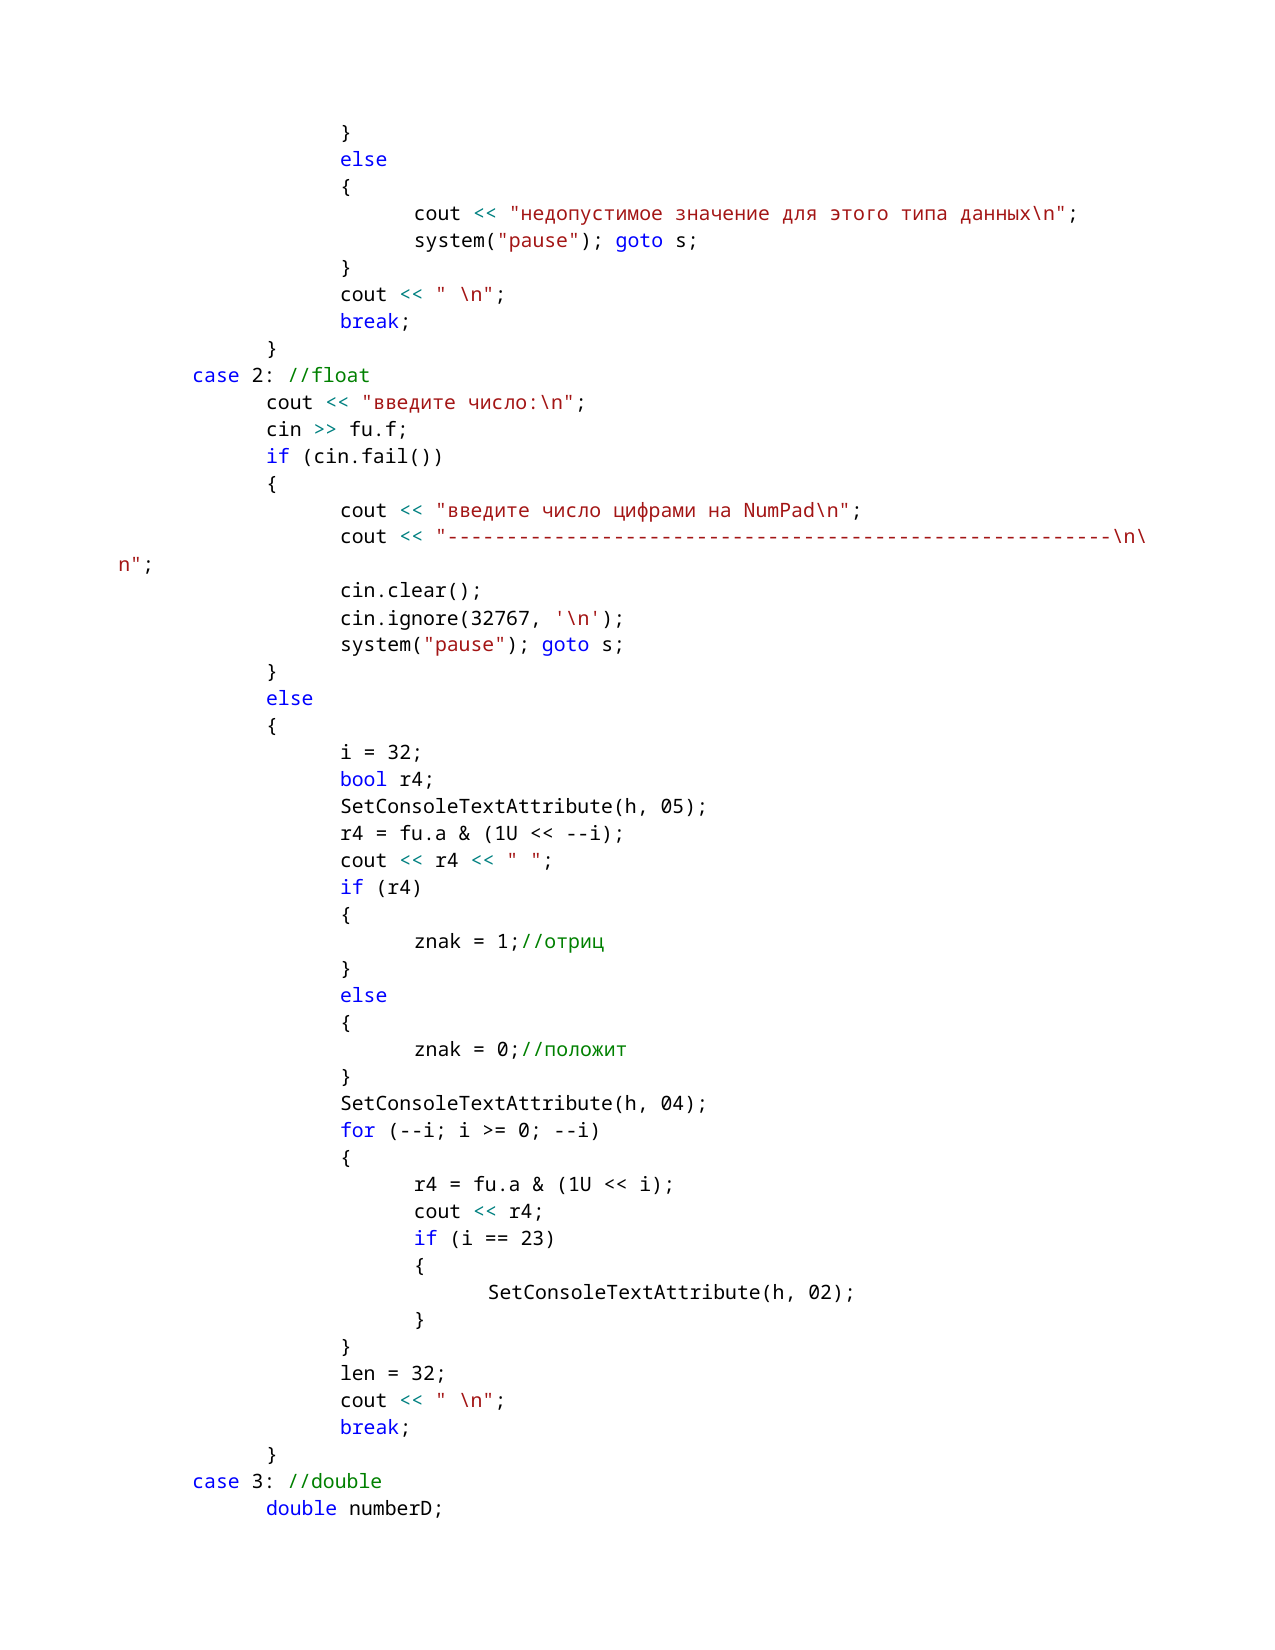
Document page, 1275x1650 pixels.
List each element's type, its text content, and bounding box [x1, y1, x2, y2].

text if (r4) [118, 873, 1157, 901]
text SetConsoleTextAttribute(h, 04); [118, 1089, 1157, 1116]
text system("pause"); goto s; [118, 226, 1157, 253]
text cout << " \n"; [118, 1386, 1157, 1413]
text cout << "введите число цифрами на NumPad\n"; [118, 496, 1157, 523]
text case 2: //float [118, 361, 1157, 388]
text } [118, 118, 1157, 145]
text for (--i; i >= 0; --i) [118, 1116, 1157, 1143]
text break; [118, 307, 1157, 334]
text cout << "недопустимое значение для этого типа данных\n"; [118, 199, 1157, 226]
text { [118, 1143, 1157, 1170]
text znak = 1;//отриц [118, 927, 1157, 954]
text if (i == 23) [118, 1224, 1157, 1251]
text } [118, 334, 1157, 361]
text cout << r4 << " "; [118, 847, 1157, 873]
text } [118, 1332, 1157, 1359]
text } [118, 1305, 1157, 1332]
text { [118, 1008, 1157, 1035]
text } [118, 1440, 1157, 1467]
text { [118, 901, 1157, 927]
text system("pause"); goto s; [118, 631, 1157, 658]
text else [118, 145, 1157, 172]
text if (cin.fail()) [118, 442, 1157, 469]
text break; [118, 1413, 1157, 1440]
text cin.clear(); [118, 577, 1157, 604]
text case 3: //double [118, 1467, 1157, 1494]
text } [118, 1062, 1157, 1089]
text } [118, 658, 1157, 685]
text else [118, 981, 1157, 1008]
text else [118, 685, 1157, 712]
text cout << " \n"; [118, 280, 1157, 307]
text { [118, 712, 1157, 739]
text cout << r4; [118, 1197, 1157, 1224]
text znak = 0;//положит [118, 1035, 1157, 1062]
text cout << "--------------------------------------------------------\n\n"; [118, 523, 1157, 577]
text r4 = fu.a & (1U << --i); [118, 819, 1157, 847]
text { [118, 172, 1157, 199]
text { [118, 469, 1157, 496]
text { [118, 1251, 1157, 1278]
text cin >> fu.f; [118, 415, 1157, 442]
text bool r4; [118, 766, 1157, 793]
text cout << "введите число:\n"; [118, 388, 1157, 415]
text SetConsoleTextAttribute(h, 05); [118, 793, 1157, 819]
text cin.ignore(32767, '\n'); [118, 604, 1157, 631]
text } [118, 253, 1157, 280]
text r4 = fu.a & (1U << i); [118, 1170, 1157, 1197]
text i = 32; [118, 739, 1157, 766]
text double numberD; [118, 1494, 1157, 1521]
text } [118, 954, 1157, 981]
text SetConsoleTextAttribute(h, 02); [118, 1278, 1157, 1305]
text len = 32; [118, 1359, 1157, 1386]
